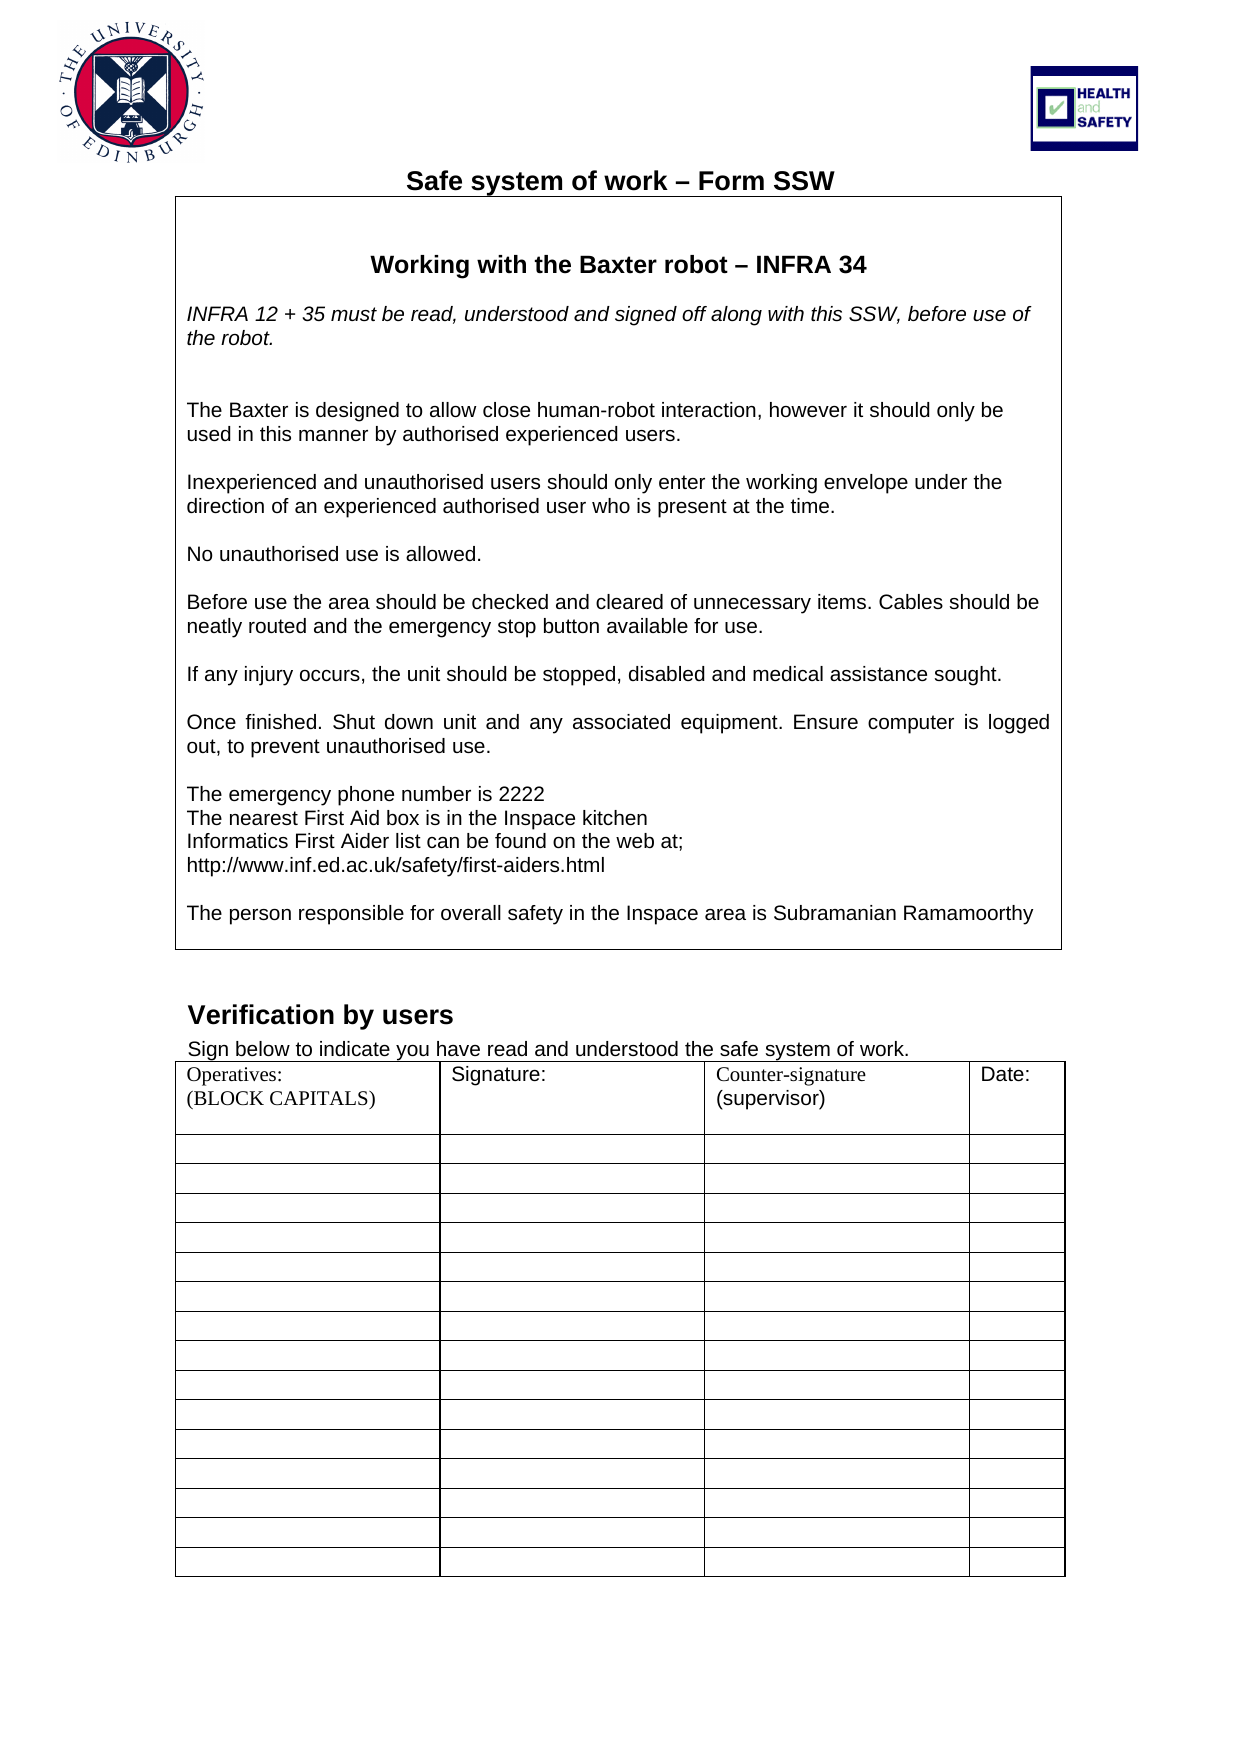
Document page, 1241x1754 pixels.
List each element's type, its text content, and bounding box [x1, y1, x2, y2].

table_cell [441, 1341, 704, 1370]
table_header Operatives: (BLOCK CAPITALS) [176, 1062, 439, 1134]
table_cell [176, 1489, 439, 1517]
table_cell [441, 1371, 704, 1399]
table_cell [176, 1371, 439, 1399]
table_cell [970, 1164, 1064, 1193]
table_cell [176, 1194, 439, 1222]
table_cell [970, 1341, 1064, 1370]
table_cell [705, 1194, 969, 1222]
table_cell [441, 1459, 704, 1488]
table_cell [970, 1371, 1064, 1399]
table_cell [970, 1282, 1064, 1311]
subtitle Safe system of work – Form SSW [187, 150, 1053, 196]
table_cell [441, 1253, 704, 1281]
table_cell [176, 1400, 439, 1429]
table_cell [176, 1282, 439, 1311]
text Sign below to indicate you have read and understood the safe system of work. [187, 1037, 1053, 1061]
table_cell [176, 1253, 439, 1281]
table_cell [176, 1135, 439, 1163]
table_cell [970, 1400, 1064, 1429]
table_cell [441, 1282, 704, 1311]
picture [1030, 66, 1139, 151]
table_cell [970, 1312, 1064, 1340]
table_cell [705, 1518, 969, 1547]
table_cell [970, 1253, 1064, 1281]
table_cell [441, 1400, 704, 1429]
table_cell [441, 1489, 704, 1517]
table_cell [705, 1282, 969, 1311]
table_cell [970, 1135, 1064, 1163]
table_header Date: [970, 1062, 1064, 1134]
table_cell [176, 1341, 439, 1370]
table_cell [705, 1164, 969, 1193]
table_cell [176, 1312, 439, 1340]
table_cell [705, 1371, 969, 1399]
table_header Working with the Baxter robot – INFRA 34 INFRA 12 + 35 must be read, understood and signed off along with this SSW, before use of the robot. The Baxter is designed to allow close human-robot interaction, however it should only be used in this manner by authorised experienced users. Inexperienced and unauthorised users should only enter the working envelope under the direction of an experienced authorised user who is present at the time. No unauthorised use is allowed. Before use the area should be checked and cleared of unnecessary items. Cables should be neatly routed and the emergency stop button available for use. If any injury occurs, the unit should be stopped, disabled and medical assistance sought. Once finished. Shut down unit and any associated equipment. Ensure computer is logged out, to prevent unauthorised use. The emergency phone number is 2222 The nearest First Aid box is in the Inspace kitchen Informatics First Aider list can be found on the web at; http://www.inf.ed.ac.uk/safety/first-aiders.html The person responsible for overall safety in the Inspace area is Subramanian Ramamoorthy [176, 197, 1061, 949]
table_cell [970, 1489, 1064, 1517]
table_cell [705, 1312, 969, 1340]
table_cell [970, 1548, 1064, 1576]
table_cell [705, 1489, 969, 1517]
table_cell [441, 1164, 704, 1193]
table_cell [176, 1223, 439, 1252]
table_cell [705, 1341, 969, 1370]
table_cell [705, 1223, 969, 1252]
table_cell [970, 1194, 1064, 1222]
table_cell [441, 1312, 704, 1340]
table_cell [970, 1430, 1064, 1458]
table_cell [176, 1430, 439, 1458]
table_cell [441, 1223, 704, 1252]
table_cell [441, 1194, 704, 1222]
table_header Signature: [441, 1062, 704, 1134]
table_cell [705, 1430, 969, 1458]
table_cell [705, 1135, 969, 1163]
table_cell [705, 1253, 969, 1281]
subtitle Verification by users [187, 999, 1053, 1031]
table_cell [441, 1518, 704, 1547]
table_cell [176, 1518, 439, 1547]
table_cell [970, 1518, 1064, 1547]
table_cell [441, 1135, 704, 1163]
table_cell [970, 1459, 1064, 1488]
table_header Counter-signature (supervisor) [705, 1062, 969, 1134]
table_cell [705, 1459, 969, 1488]
table_cell [176, 1459, 439, 1488]
table_cell [176, 1548, 439, 1576]
table_cell [705, 1548, 969, 1576]
table_cell [970, 1223, 1064, 1252]
table_cell [176, 1164, 439, 1193]
table_cell [441, 1548, 704, 1576]
table_cell [441, 1430, 704, 1458]
table_cell [705, 1400, 969, 1429]
